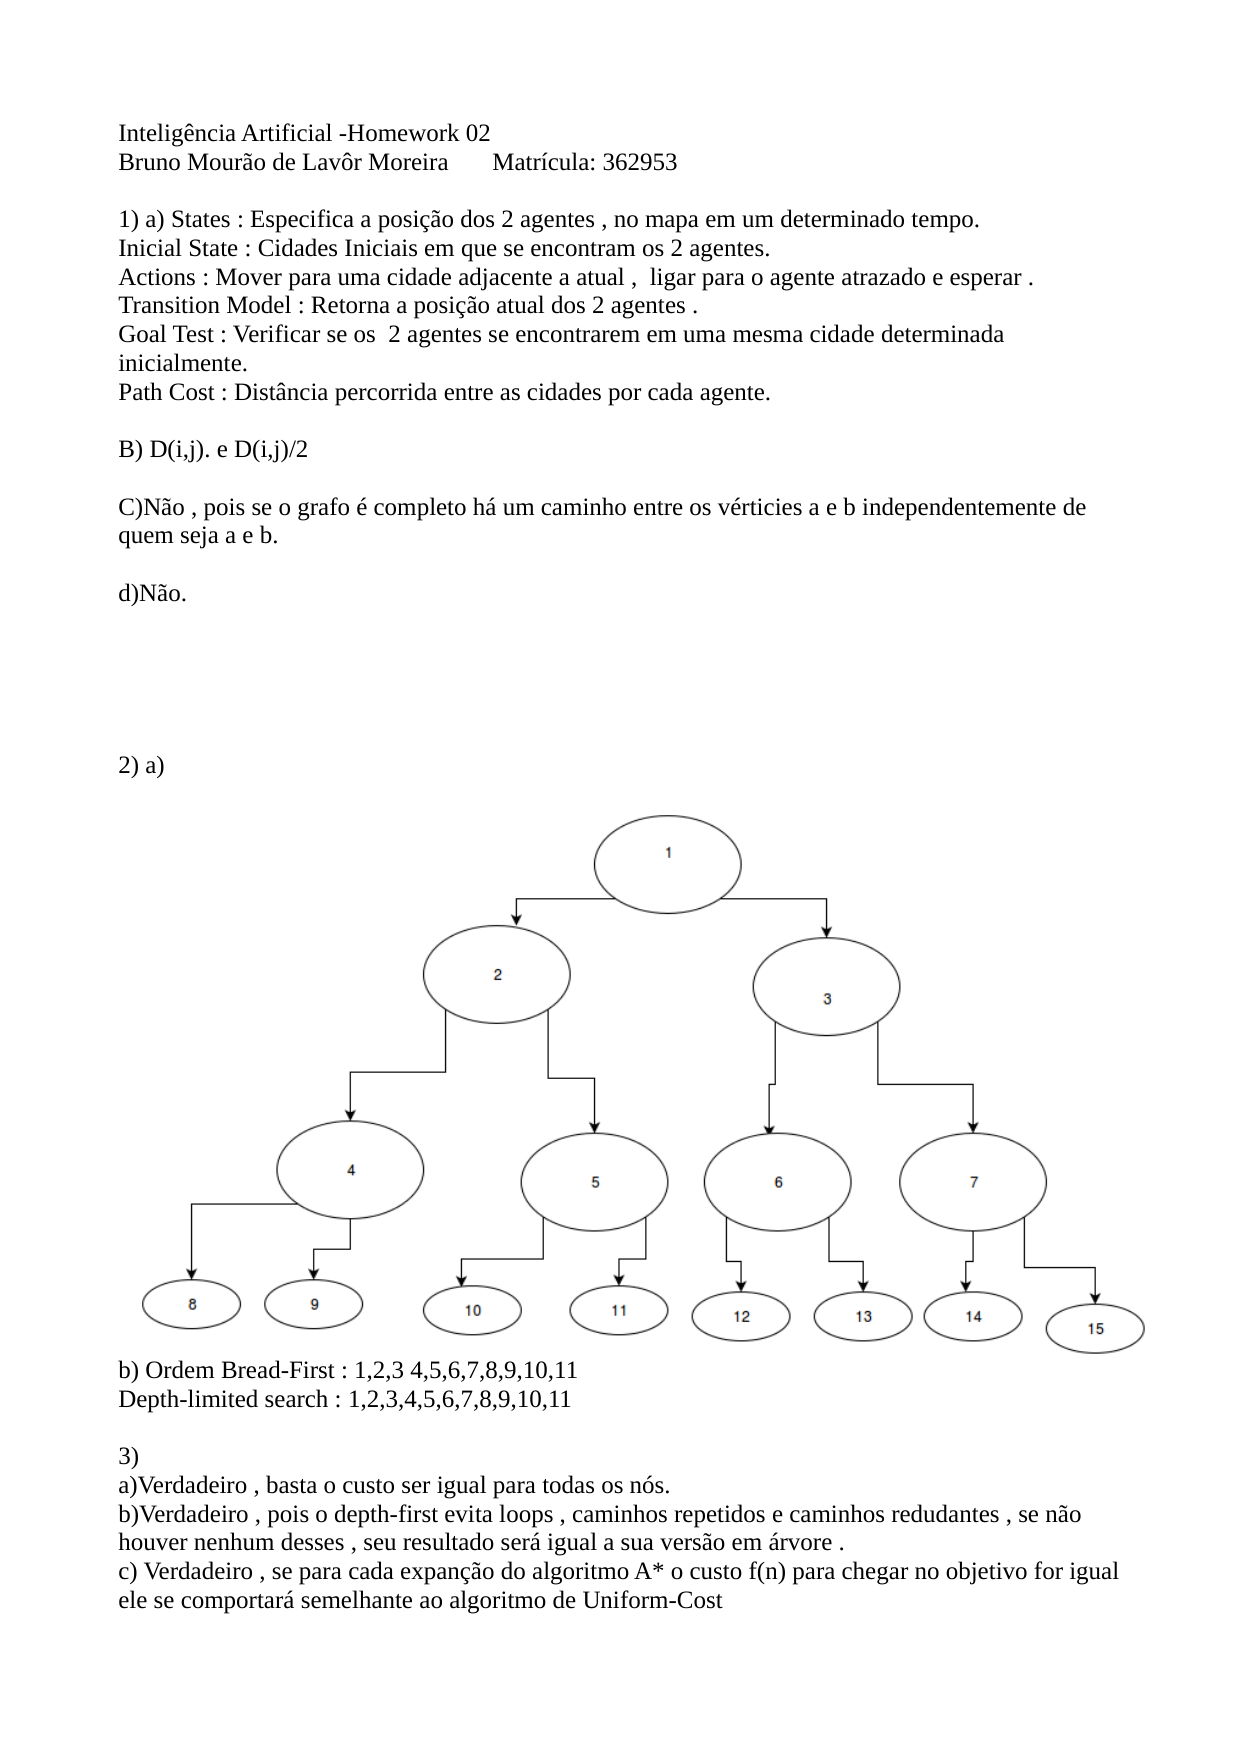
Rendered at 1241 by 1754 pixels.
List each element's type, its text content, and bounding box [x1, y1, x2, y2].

text b) Ordem Bread-First : 1,2,3 4,5,6,7,8,9,10,11 [118, 808, 1122, 1384]
text Inteligência Artificial -Homework 02 [118, 118, 1122, 147]
text 3) [118, 1441, 1122, 1470]
text c) Verdadeiro , se para cada expanção do algoritmo A* o custo f(n) para chegar no objetivo for igual ele se comportará semelhante ao algoritmo de Uniform-Cost [118, 1556, 1122, 1614]
text Bruno Mourão de Lavôr Moreira Matrícula: 362953 [118, 147, 1122, 176]
text Path Cost : Distância percorrida entre as cidades por cada agente. [118, 377, 1122, 406]
text b)Verdadeiro , pois o depth-first evita loops , caminhos repetidos e caminhos redudantes , se não houver nenhum desses , seu resultado será igual a sua versão em árvore . [118, 1499, 1122, 1556]
text Goal Test : Verificar se os 2 agentes se encontrarem em uma mesma cidade determinada inicialmente. [118, 319, 1122, 377]
text a)Verdadeiro , basta o custo ser igual para todas os nós. [118, 1470, 1122, 1499]
text d)Não. [118, 578, 1122, 607]
text Depth-limited search : 1,2,3,4,5,6,7,8,9,10,11 [118, 1384, 1122, 1412]
text 2) a) [118, 751, 1122, 779]
text B) D(i,j). e D(i,j)/2 [118, 434, 1122, 463]
text C)Não , pois se o grafo é completo há um caminho entre os vérticies a e b independentemente de quem seja a e b. [118, 492, 1122, 549]
text 1) a) States : Especifica a posição dos 2 agentes , no mapa em um determinado tempo. [118, 204, 1122, 233]
text Inicial State : Cidades Iniciais em que se encontram os 2 agentes. [118, 233, 1122, 262]
text Transition Model : Retorna a posição atual dos 2 agentes . [118, 291, 1122, 319]
text Actions : Mover para uma cidade adjacente a atual , ligar para o agente atrazado e esperar . [118, 262, 1122, 291]
